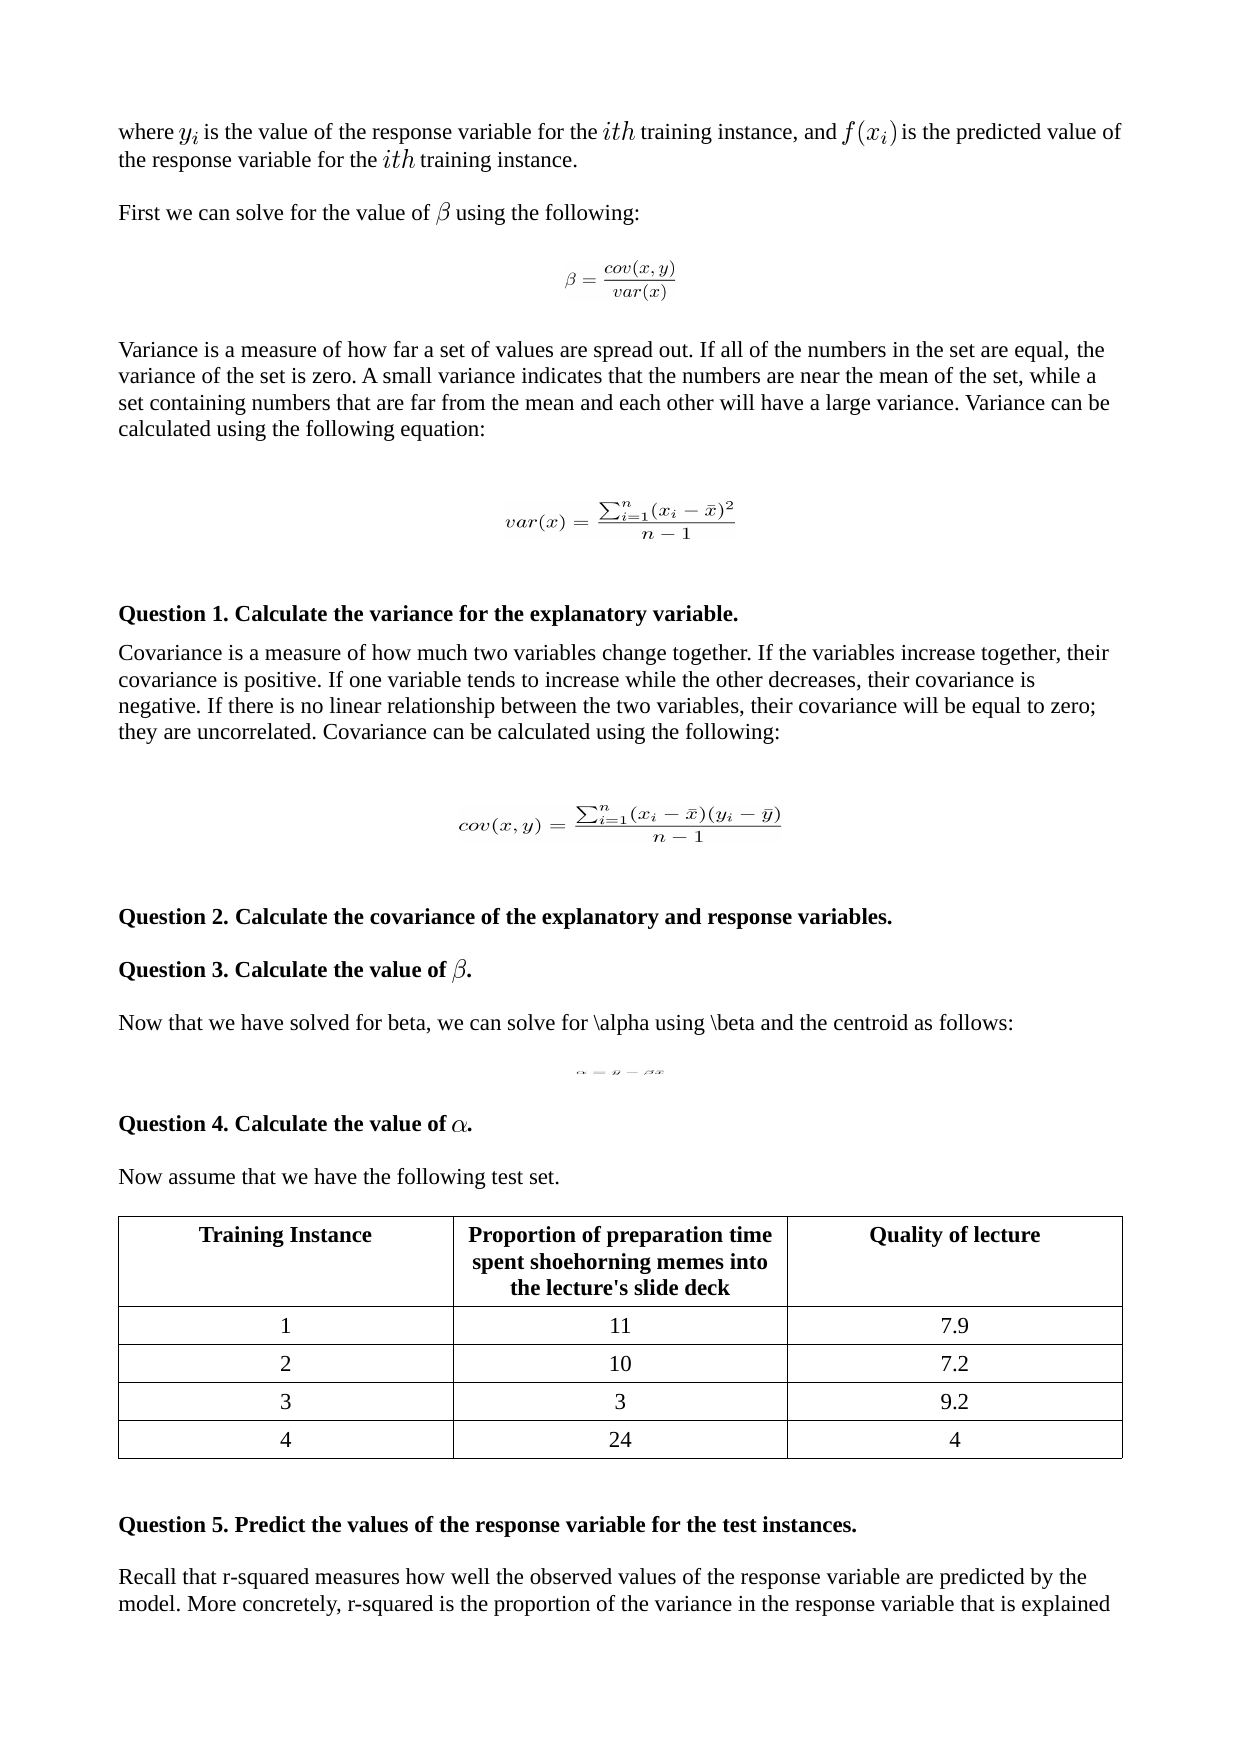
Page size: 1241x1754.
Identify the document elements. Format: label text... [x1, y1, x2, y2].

text Variance is a measure of how far a set of values are spread out. If all of the numbers in the set are equal, the variance of the set is zero. A small variance indicates that the numbers are near the mean of the set, while a set containing numbers that are far from the mean and each other will have a large variance. Variance can be calculated using the following equation: [118, 336, 1122, 441]
text Question 5. Predict the values of the response variable for the test instances. [118, 1511, 1122, 1537]
text Question 3. Calculate the value of . [118, 956, 1122, 982]
picture [505, 501, 735, 539]
picture [436, 202, 450, 225]
picture [565, 260, 676, 301]
table_cell 3 [454, 1383, 787, 1420]
table_cell 2 [119, 1345, 453, 1382]
text Question 4. Calculate the value of . [118, 1110, 1122, 1137]
table_cell 1 [119, 1307, 453, 1344]
picture [576, 1070, 664, 1075]
text where is the value of the response variable for the training instance, and is the predicted value of the response variable for the training instance. [118, 118, 1122, 172]
table_cell 9.2 [788, 1383, 1122, 1420]
table_cell 3 [119, 1383, 453, 1420]
table_cell 11 [454, 1307, 787, 1344]
table_cell 4 [788, 1421, 1122, 1458]
picture [452, 1120, 467, 1132]
table_cell 7.2 [788, 1345, 1122, 1382]
picture [459, 805, 782, 842]
picture [179, 128, 198, 145]
picture [842, 120, 896, 146]
table_cell 4 [119, 1421, 453, 1458]
picture [383, 149, 415, 168]
text Now assume that we have the following test set. [118, 1163, 1122, 1189]
text Covariance is a measure of how much two variables change together. If the variables increase together, their covariance is positive. If one variable tends to increase while the other decreases, their covariance is negative. If there is no linear relationship between the two variables, their covariance will be equal to zero; they are uncorrelated. Covariance can be calculated using the following: [118, 639, 1122, 745]
table_header Proportion of preparation time spent shoehorning memes into the lecture's slide deck [454, 1217, 787, 1306]
text Recall that r-squared measures how well the observed values of the response variable are predicted by the model. More concretely, r-squared is the proportion of the variance in the response variable that is explained [118, 1563, 1122, 1616]
table_cell 24 [454, 1421, 787, 1458]
table_header Quality of lecture [788, 1217, 1122, 1306]
table_cell 10 [454, 1345, 787, 1382]
picture [452, 959, 466, 983]
text First we can solve for the value of using the following: [118, 198, 1122, 225]
text Question 1. Calculate the variance for the explanatory variable. [118, 600, 1122, 627]
text Question 2. Calculate the covariance of the explanatory and response variables. [118, 903, 1122, 930]
text Now that we have solved for beta, we can solve for \alpha using \beta and the centroid as follows: [118, 1009, 1122, 1035]
table_header Training Instance [119, 1217, 453, 1306]
table_cell 7.9 [788, 1307, 1122, 1344]
picture [603, 121, 635, 140]
